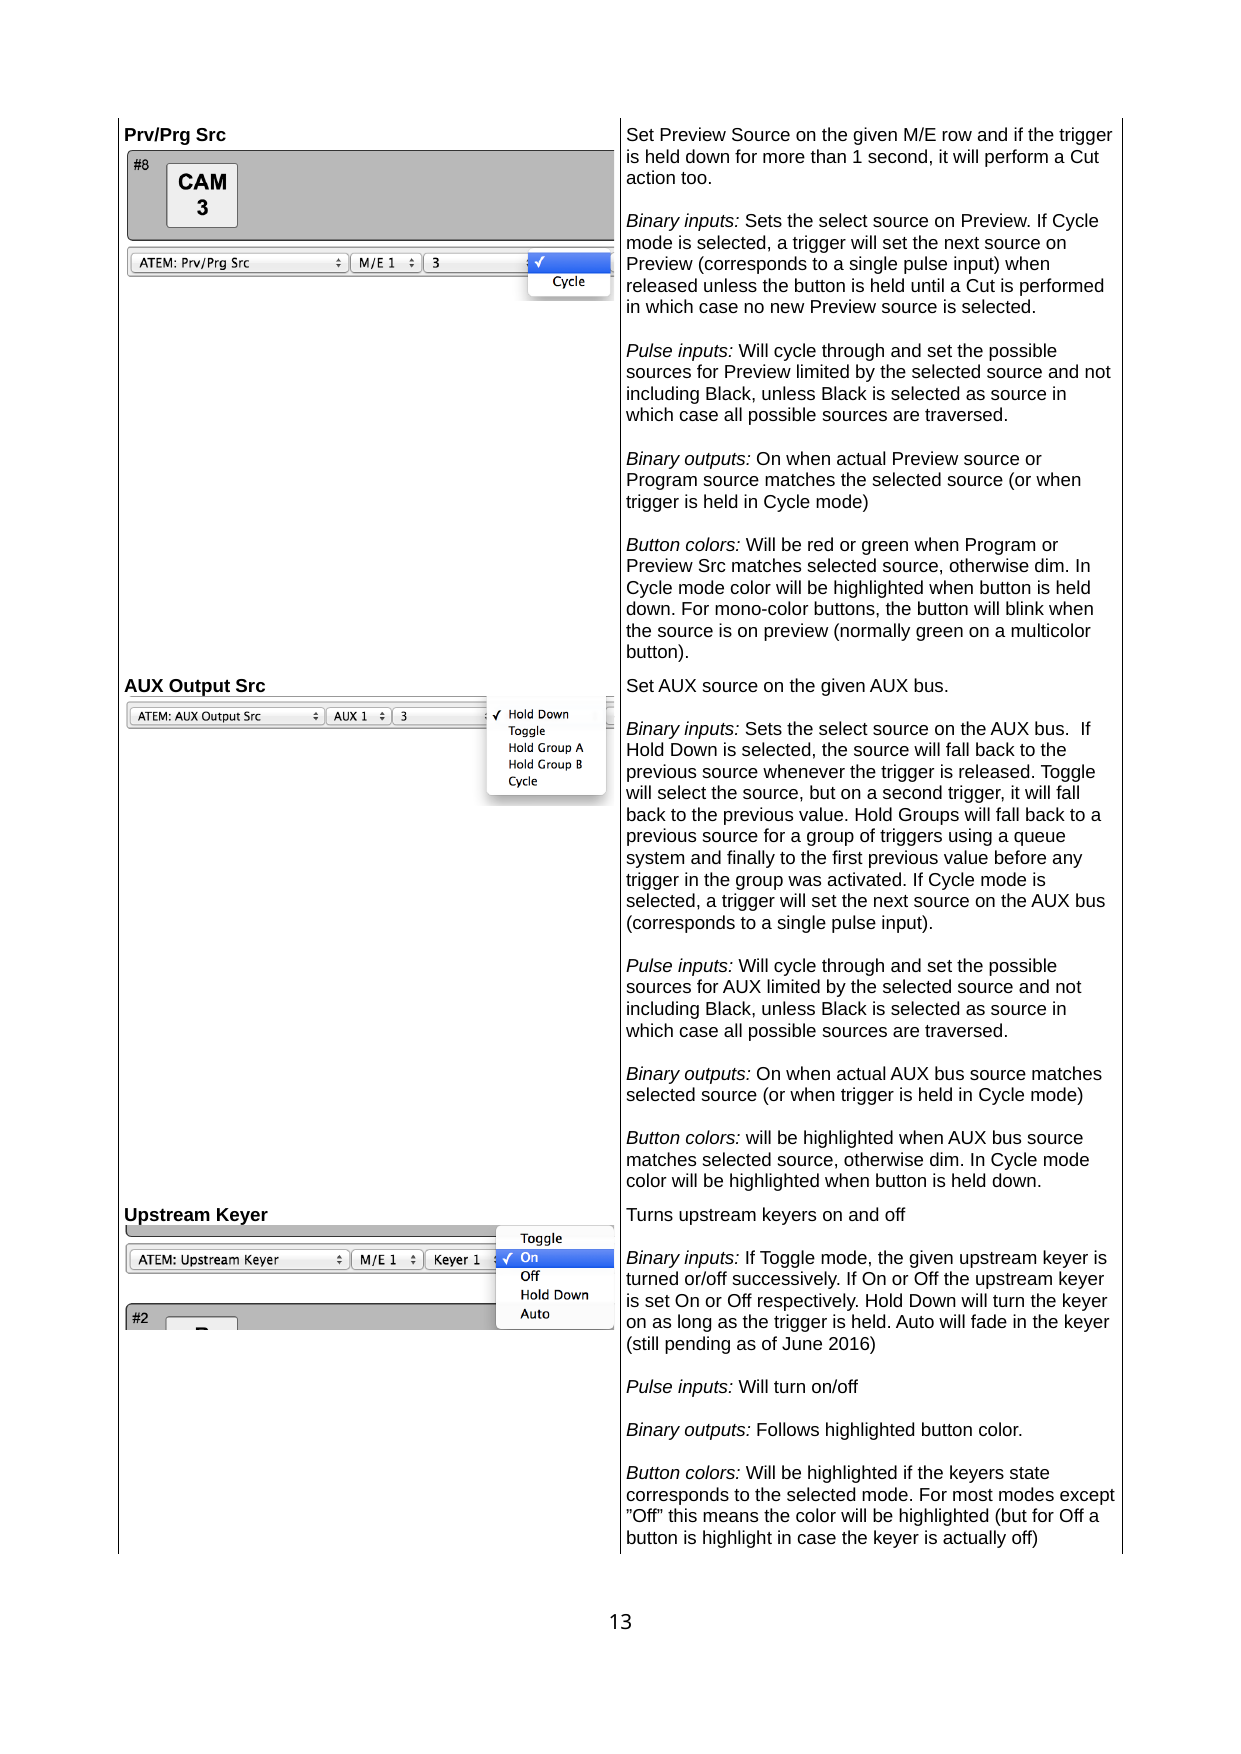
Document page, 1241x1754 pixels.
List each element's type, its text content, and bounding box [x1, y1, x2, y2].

table_cell Set AUX source on the given AUX bus. Binary inputs: Sets the select source on the AUX bus. If Hold Down is selected, the source will fall back to the previous source whenever the trigger is released. Toggle will select the source, but on a second trigger, it will fall back to the previous value. Hold Groups will fall back to a previous source for a group of triggers using a queue system and finally to the first previous value before any trigger in the group was activated. If Cycle mode is selected, a trigger will set the next source on the AUX bus (corresponds to a single pulse input). Pulse inputs: Will cycle through and set the possible sources for AUX limited by the selected source and not including Black, unless Black is selected as source in which case all possible sources are traversed. Binary outputs: On when actual AUX bus source matches selected source (or when trigger is held in Cycle mode) Button colors: will be highlighted when AUX bus source matches selected source, otherwise dim. In Cycle mode color will be highlighted when button is held down. [621, 669, 1122, 1198]
table_cell Set Preview Source on the given M/E row and if the trigger is held down for more than 1 second, it will perform a Cut action too. Binary inputs: Sets the select source on Preview. If Cycle mode is selected, a trigger will set the next source on Preview (corresponds to a single pulse input) when released unless the button is held until a Cut is performed in which case no new Preview source is selected. Pulse inputs: Will cycle through and set the possible sources for Preview limited by the selected source and not including Black, unless Black is selected as source in which case all possible sources are traversed. Binary outputs: On when actual Preview source or Program source matches the selected source (or when trigger is held in Cycle mode) Button colors: Will be red or green when Program or Preview Src matches selected source, otherwise dim. In Cycle mode color will be highlighted when button is held down. For mono-color buttons, the button will blink when the source is on preview (normally green on a multicolor button). [621, 118, 1122, 669]
picture [123, 696, 615, 806]
table_cell Turns upstream keyers on and off Binary inputs: If Toggle mode, the given upstream keyer is turned or/off successively. If On or Off the upstream keyer is set On or Off respectively. Hold Down will turn the keyer on as long as the trigger is held. Auto will fade in the keyer (still pending as of June 2016) Pulse inputs: Will turn on/off Binary outputs: Follows highlighted button color. Button colors: Will be highlighted if the keyers state corresponds to the selected mode. For most modes except ”Off” this means the color will be highlighted (but for Off a button is highlight in case the keyer is actually off) [621, 1198, 1122, 1554]
picture [123, 1225, 615, 1330]
picture [123, 145, 615, 301]
table_cell AUX Output Src [119, 669, 620, 1198]
table_cell Upstream Keyer [119, 1198, 620, 1554]
table_cell Prv/Prg Src [119, 118, 620, 669]
